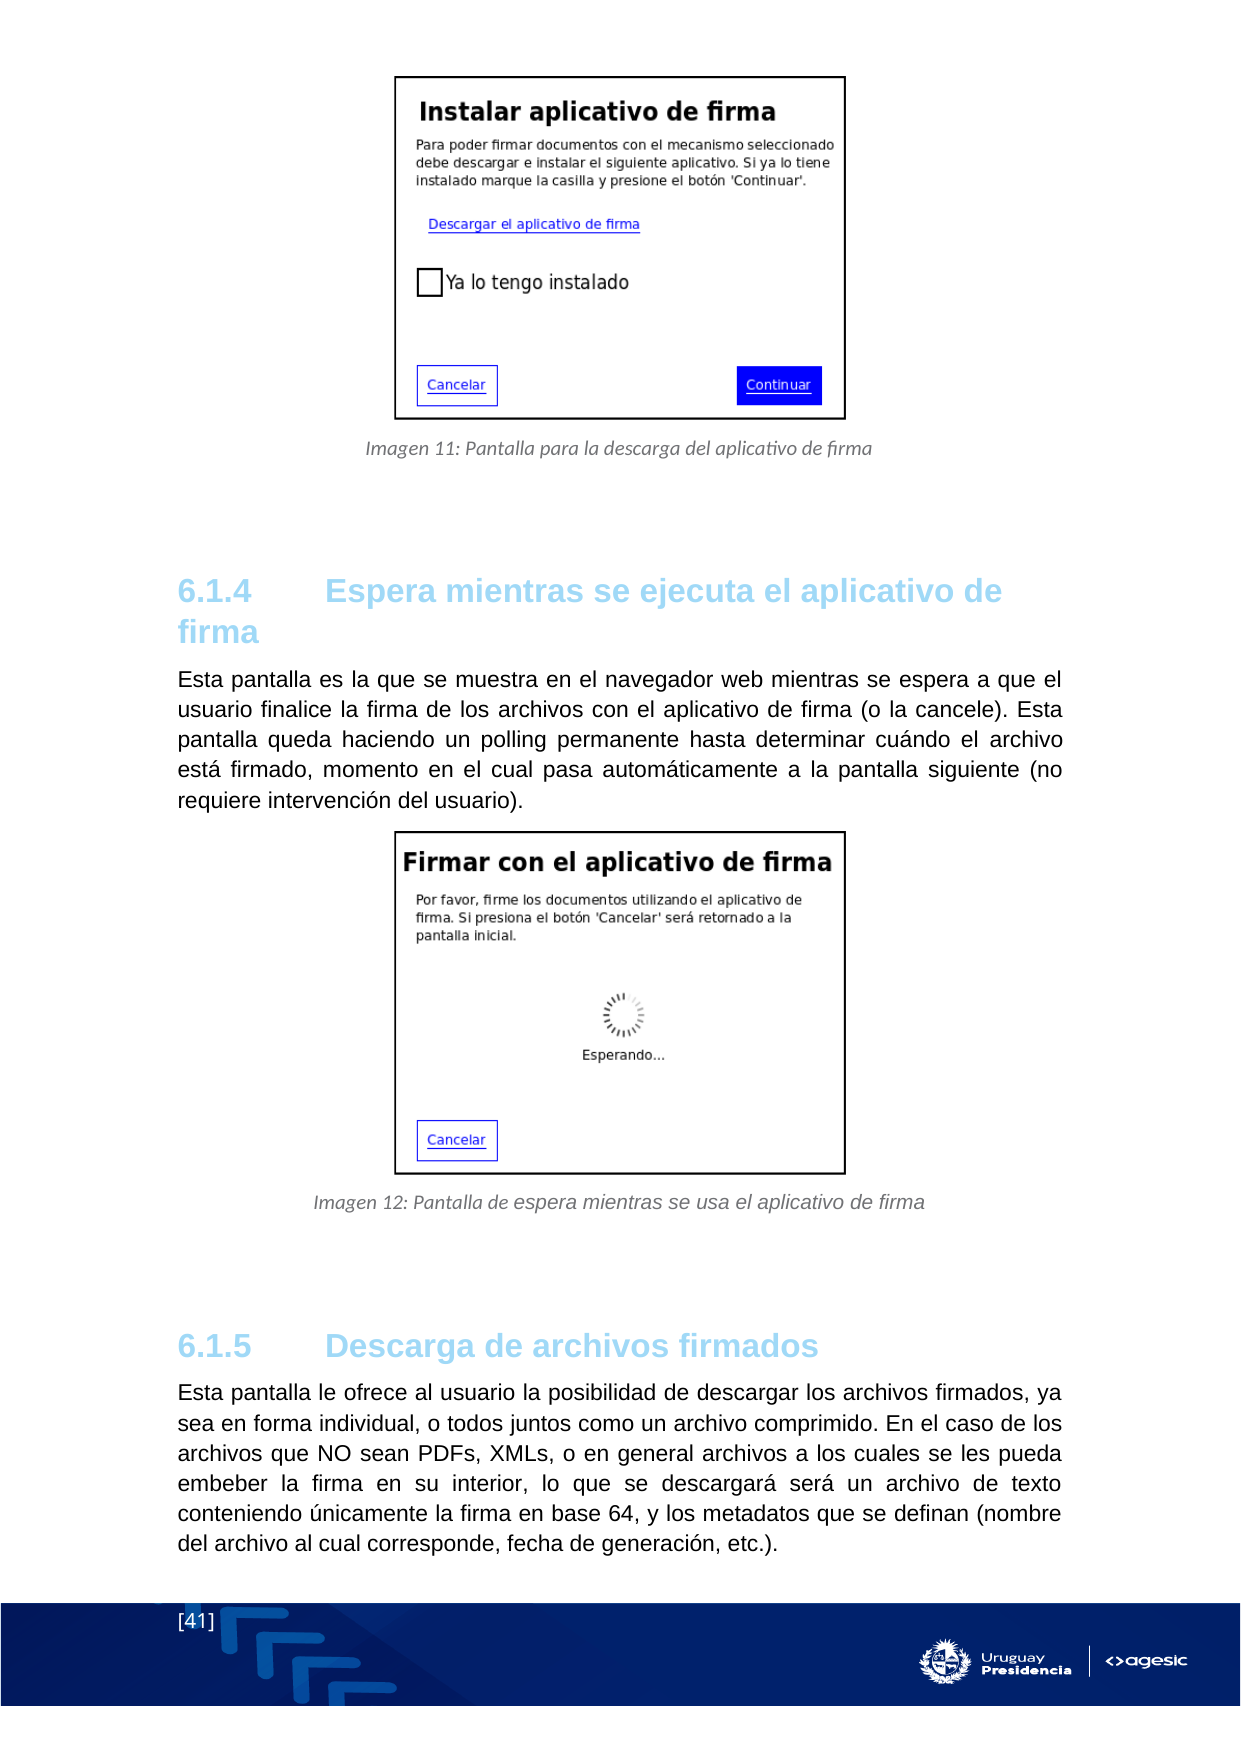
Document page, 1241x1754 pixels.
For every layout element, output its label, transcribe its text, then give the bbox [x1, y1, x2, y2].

text Esta pantalla le ofrece al usuario la posibilidad de descargar los archivos firmados, ya sea en forma individual, o todos juntos como un archivo comprimido. En el caso de los archivos que NO sean PDFs, XMLs, o en general archivos a los cuales se les pueda embeber la firma en su interior, lo que se descargará será un archivo de texto conteniendo únicamente la firma en base 64, y los metadatos que se definan (nombre del archivo al cual corresponde, fecha de generación, etc.). [177, 1379, 1063, 1557]
picture [394, 831, 847, 1177]
picture [0, 1603, 1241, 1706]
text Esta pantalla es la que se muestra en el navegador web mientras se espera a que el usuario finalice la firma de los archivos con el aplicativo de firma (o la cancele). Esta pantalla queda haciendo un polling permanente hasta determinar cuándo el archivo está firmado, momento en el cual pasa automáticamente a la pantalla siguiente (no requiere intervención del usuario). [177, 666, 1063, 813]
text Imagen 12: Pantalla de espera mientras se usa el aplicativo de firma [177, 831, 1063, 1215]
text Imagen 11: Pantalla para la descarga del aplicativo de firma [177, 77, 1063, 460]
picture [394, 76, 847, 422]
subtitle Descarga de archivos firmados [177, 1215, 1063, 1364]
subtitle Espera mientras se ejecuta el aplicativo de firma [177, 460, 1063, 651]
